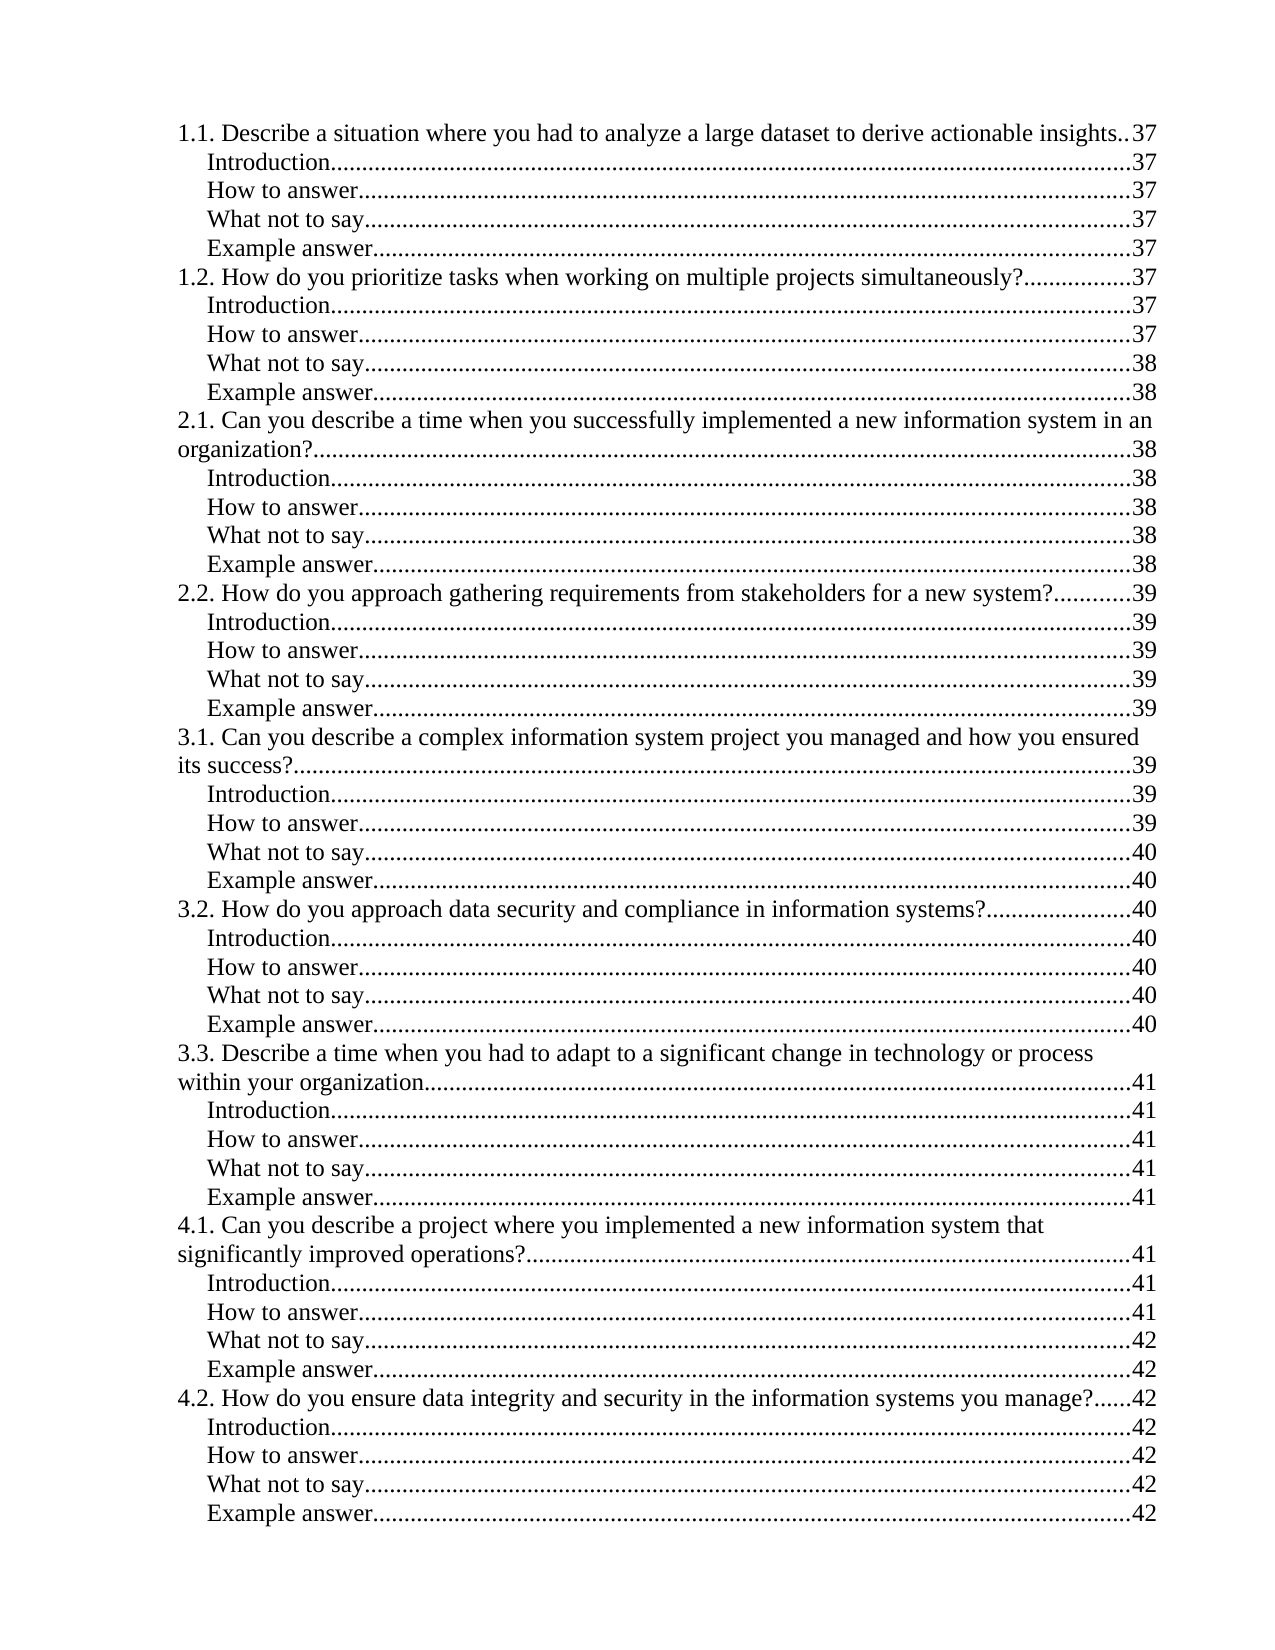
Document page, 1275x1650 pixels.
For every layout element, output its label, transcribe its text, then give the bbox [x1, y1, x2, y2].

text Example answer 37 [207, 233, 1157, 262]
text How to answer 40 [207, 952, 1157, 981]
text Introduction 40 [207, 923, 1157, 952]
text How to answer 39 [207, 808, 1157, 837]
text Example answer 40 [207, 866, 1157, 894]
text How to answer 41 [207, 1297, 1157, 1326]
text What not to say 42 [207, 1326, 1157, 1354]
text How to answer 39 [207, 636, 1157, 664]
text 3.3. Describe a time when you had to adapt to a significant change in technology or process within your organization. 41 [177, 1038, 1157, 1096]
text 4.1. Can you describe a project where you implemented a new information system that significantly improved operations? 41 [177, 1211, 1157, 1268]
text Example answer 42 [207, 1354, 1157, 1383]
text How to answer 42 [207, 1441, 1157, 1469]
text 2.1. Can you describe a time when you successfully implemented a new information system in an organization? 38 [177, 406, 1157, 463]
text Introduction 38 [207, 463, 1157, 492]
text Introduction 37 [207, 291, 1157, 319]
text 3.2. How do you approach data security and compliance in information systems? 40 [177, 894, 1157, 923]
text 4.2. How do you ensure data integrity and security in the information systems you manage? 42 [177, 1383, 1157, 1412]
text How to answer 38 [207, 492, 1157, 521]
text 2.2. How do you approach gathering requirements from stakeholders for a new system? 39 [177, 578, 1157, 607]
text What not to say 40 [207, 981, 1157, 1009]
text Introduction 41 [207, 1096, 1157, 1124]
text What not to say 37 [207, 204, 1157, 233]
text Introduction 39 [207, 779, 1157, 808]
text 3.1. Can you describe a complex information system project you managed and how you ensured its success? 39 [177, 722, 1157, 779]
text Example answer 39 [207, 693, 1157, 722]
text 1.2. How do you prioritize tasks when working on multiple projects simultaneously? 37 [177, 262, 1157, 291]
text Introduction 41 [207, 1268, 1157, 1297]
text How to answer 41 [207, 1124, 1157, 1153]
text What not to say 38 [207, 521, 1157, 549]
text Introduction 42 [207, 1412, 1157, 1441]
text Introduction 37 [207, 147, 1157, 176]
text Example answer 38 [207, 549, 1157, 578]
text What not to say 42 [207, 1469, 1157, 1498]
text What not to say 41 [207, 1153, 1157, 1182]
text What not to say 38 [207, 348, 1157, 377]
text What not to say 40 [207, 837, 1157, 866]
text How to answer 37 [207, 176, 1157, 204]
text 1.1. Describe a situation where you had to analyze a large dataset to derive actionable insights. 37 [177, 118, 1157, 147]
text Introduction 39 [207, 607, 1157, 636]
text Example answer 41 [207, 1182, 1157, 1211]
text Example answer 38 [207, 377, 1157, 406]
text How to answer 37 [207, 319, 1157, 348]
text What not to say 39 [207, 664, 1157, 693]
text Example answer 40 [207, 1009, 1157, 1038]
text Example answer 42 [207, 1498, 1157, 1527]
